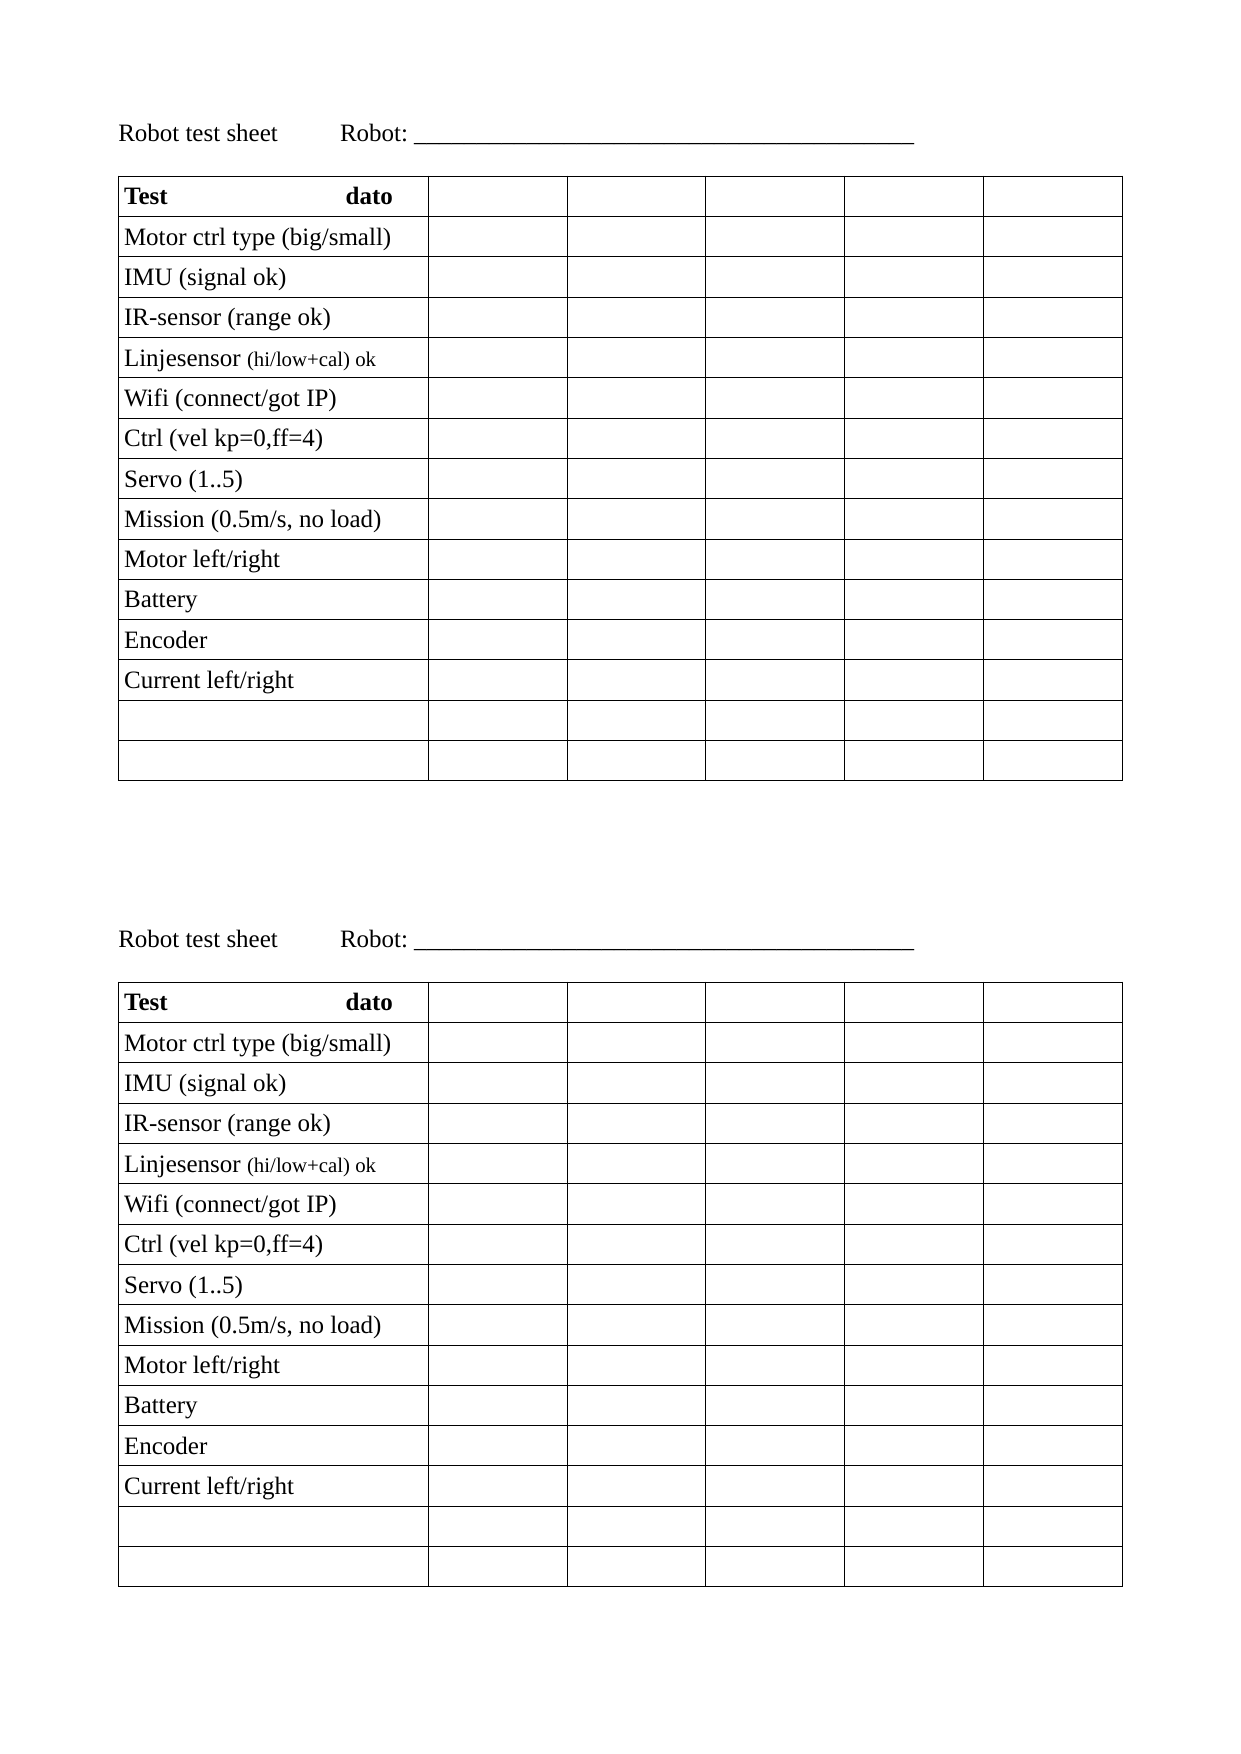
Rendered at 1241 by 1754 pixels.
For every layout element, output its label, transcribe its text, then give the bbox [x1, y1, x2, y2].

table_cell [429, 1225, 567, 1264]
table_cell [568, 1023, 705, 1062]
table_cell IR-sensor (range ok) [119, 298, 428, 337]
table_cell Encoder [119, 1426, 428, 1465]
table_cell Battery [119, 1386, 428, 1425]
table_cell [706, 378, 844, 417]
table_cell Wifi (connect/got IP) [119, 378, 428, 417]
table_header [984, 177, 1122, 216]
table_cell [568, 1426, 705, 1465]
table_cell [984, 1023, 1122, 1062]
table_cell [706, 298, 844, 337]
table_cell [119, 701, 428, 740]
table_cell [706, 580, 844, 619]
table_cell [984, 540, 1122, 579]
table_cell Mission (0.5m/s, no load) [119, 499, 428, 538]
table_cell Linjesensor (hi/low+cal) ok [119, 338, 428, 377]
table_cell [845, 378, 983, 417]
table_cell [429, 338, 567, 377]
table_header Test dato [119, 177, 428, 216]
table_cell Linjesensor (hi/low+cal) ok [119, 1144, 428, 1183]
table_header [429, 983, 567, 1022]
table_cell [984, 701, 1122, 740]
table_cell [568, 298, 705, 337]
table_header [706, 177, 844, 216]
table_cell Motor left/right [119, 1346, 428, 1385]
table_cell [845, 1426, 983, 1465]
table_cell [845, 1184, 983, 1223]
table_cell [568, 1547, 705, 1586]
table_cell [845, 1305, 983, 1344]
table_cell [984, 1225, 1122, 1264]
table_cell [706, 1104, 844, 1143]
table_cell [568, 1104, 705, 1143]
table_cell [706, 338, 844, 377]
table_cell [429, 1547, 567, 1586]
table_cell [845, 1063, 983, 1103]
table_cell [429, 1386, 567, 1425]
table_cell [568, 580, 705, 619]
table_cell [119, 1507, 428, 1546]
table_cell [568, 1265, 705, 1304]
table_cell [706, 620, 844, 659]
table_cell Battery [119, 580, 428, 619]
table_cell [984, 620, 1122, 659]
table_cell [568, 499, 705, 538]
table_cell [706, 419, 844, 458]
table_cell [984, 1144, 1122, 1183]
table_cell [984, 580, 1122, 619]
table_cell [984, 1104, 1122, 1143]
table_cell [429, 378, 567, 417]
table_cell [706, 1184, 844, 1223]
table_cell [568, 1225, 705, 1264]
table_header [984, 983, 1122, 1022]
table_cell [984, 459, 1122, 498]
table_header Test dato [119, 983, 428, 1022]
table_cell [845, 298, 983, 337]
table_cell Motor ctrl type (big/small) [119, 1023, 428, 1062]
table_cell [429, 540, 567, 579]
table_header [568, 983, 705, 1022]
table_cell [845, 580, 983, 619]
table_cell [568, 378, 705, 417]
table_cell [706, 1265, 844, 1304]
table_cell [429, 1104, 567, 1143]
table_cell [706, 1426, 844, 1465]
table_cell [706, 499, 844, 538]
table_cell [429, 741, 567, 780]
table_cell [706, 1063, 844, 1103]
table_cell [706, 741, 844, 780]
table_cell [845, 1507, 983, 1546]
table_cell [706, 1305, 844, 1344]
table_cell [429, 1507, 567, 1546]
table_cell [984, 741, 1122, 780]
table_cell [984, 1386, 1122, 1425]
table_cell [984, 1466, 1122, 1506]
table_cell [568, 701, 705, 740]
table_cell [845, 1547, 983, 1586]
table_cell [429, 298, 567, 337]
table_cell [429, 620, 567, 659]
table_cell Servo (1..5) [119, 459, 428, 498]
table_cell [845, 1144, 983, 1183]
table_cell [568, 540, 705, 579]
table_cell [429, 1265, 567, 1304]
table_cell [984, 1426, 1122, 1465]
table_cell [429, 419, 567, 458]
table_cell Wifi (connect/got IP) [119, 1184, 428, 1223]
table_cell [429, 1305, 567, 1344]
table_cell [845, 499, 983, 538]
table_header [429, 177, 567, 216]
table_cell [845, 1386, 983, 1425]
table_cell Encoder [119, 620, 428, 659]
table_cell Motor ctrl type (big/small) [119, 217, 428, 256]
table_cell [984, 499, 1122, 538]
table_cell [706, 1144, 844, 1183]
table_cell [429, 1346, 567, 1385]
table_cell [429, 1063, 567, 1103]
table_cell [119, 741, 428, 780]
table_cell [845, 620, 983, 659]
table_cell [568, 257, 705, 297]
table_cell [984, 1547, 1122, 1586]
table_cell [568, 1346, 705, 1385]
table_cell [845, 701, 983, 740]
table_cell [984, 1305, 1122, 1344]
table_cell [845, 338, 983, 377]
table_cell [429, 1144, 567, 1183]
table_cell Motor left/right [119, 540, 428, 579]
table_cell [429, 499, 567, 538]
table_cell [568, 660, 705, 700]
table_cell [568, 1144, 705, 1183]
table_cell [568, 741, 705, 780]
table_cell IR-sensor (range ok) [119, 1104, 428, 1143]
table_cell [568, 1063, 705, 1103]
table_cell [706, 217, 844, 256]
table_cell [706, 1346, 844, 1385]
table_cell [845, 1265, 983, 1304]
table_cell [429, 257, 567, 297]
table_cell [429, 701, 567, 740]
table_cell [706, 660, 844, 700]
table_cell [984, 378, 1122, 417]
table_cell [429, 1466, 567, 1506]
table_cell [984, 1265, 1122, 1304]
table_cell [984, 217, 1122, 256]
table_cell [429, 660, 567, 700]
table_cell [429, 1184, 567, 1223]
table_cell [568, 217, 705, 256]
table_cell [984, 1184, 1122, 1223]
table_cell [568, 1466, 705, 1506]
table_header [706, 983, 844, 1022]
table_cell [706, 1466, 844, 1506]
table_cell [706, 540, 844, 579]
table_cell [568, 1305, 705, 1344]
table_cell [845, 741, 983, 780]
table_cell [568, 338, 705, 377]
table_cell [984, 660, 1122, 700]
table_cell [845, 419, 983, 458]
table_cell [845, 540, 983, 579]
table_cell [984, 298, 1122, 337]
table_cell [984, 1063, 1122, 1103]
table_cell [706, 1225, 844, 1264]
text Robot test sheet Robot: ________________________________________ [118, 118, 1122, 147]
text Robot test sheet Robot: ________________________________________ [118, 924, 1122, 953]
table_cell [845, 1023, 983, 1062]
table_cell IMU (signal ok) [119, 257, 428, 297]
table_cell [429, 1023, 567, 1062]
table_cell [706, 1386, 844, 1425]
table_cell [568, 1507, 705, 1546]
table_cell [845, 1466, 983, 1506]
table_header [845, 983, 983, 1022]
table_cell [706, 1507, 844, 1546]
table_cell [845, 459, 983, 498]
table_cell Current left/right [119, 1466, 428, 1506]
table_cell [568, 1184, 705, 1223]
table_cell [568, 1386, 705, 1425]
table_cell [429, 1426, 567, 1465]
table_header [845, 177, 983, 216]
table_cell [984, 338, 1122, 377]
table_cell IMU (signal ok) [119, 1063, 428, 1103]
table_cell Ctrl (vel kp=0,ff=4) [119, 419, 428, 458]
table_cell [984, 419, 1122, 458]
table_header [568, 177, 705, 216]
table_cell Current left/right [119, 660, 428, 700]
table_cell [984, 1507, 1122, 1546]
table_cell [706, 701, 844, 740]
table_cell [706, 1023, 844, 1062]
table_cell [706, 1547, 844, 1586]
table_cell [845, 660, 983, 700]
table_cell Servo (1..5) [119, 1265, 428, 1304]
table_cell [984, 257, 1122, 297]
table_cell [429, 217, 567, 256]
table_cell [568, 620, 705, 659]
table_cell [429, 580, 567, 619]
table_cell Ctrl (vel kp=0,ff=4) [119, 1225, 428, 1264]
table_cell [845, 1225, 983, 1264]
table_cell [845, 217, 983, 256]
table_cell [845, 1104, 983, 1143]
table_cell [845, 1346, 983, 1385]
table_cell [119, 1547, 428, 1586]
table_cell Mission (0.5m/s, no load) [119, 1305, 428, 1344]
table_cell [706, 459, 844, 498]
table_cell [984, 1346, 1122, 1385]
table_cell [706, 257, 844, 297]
table_cell [845, 257, 983, 297]
table_cell [568, 419, 705, 458]
table_cell [568, 459, 705, 498]
table_cell [429, 459, 567, 498]
